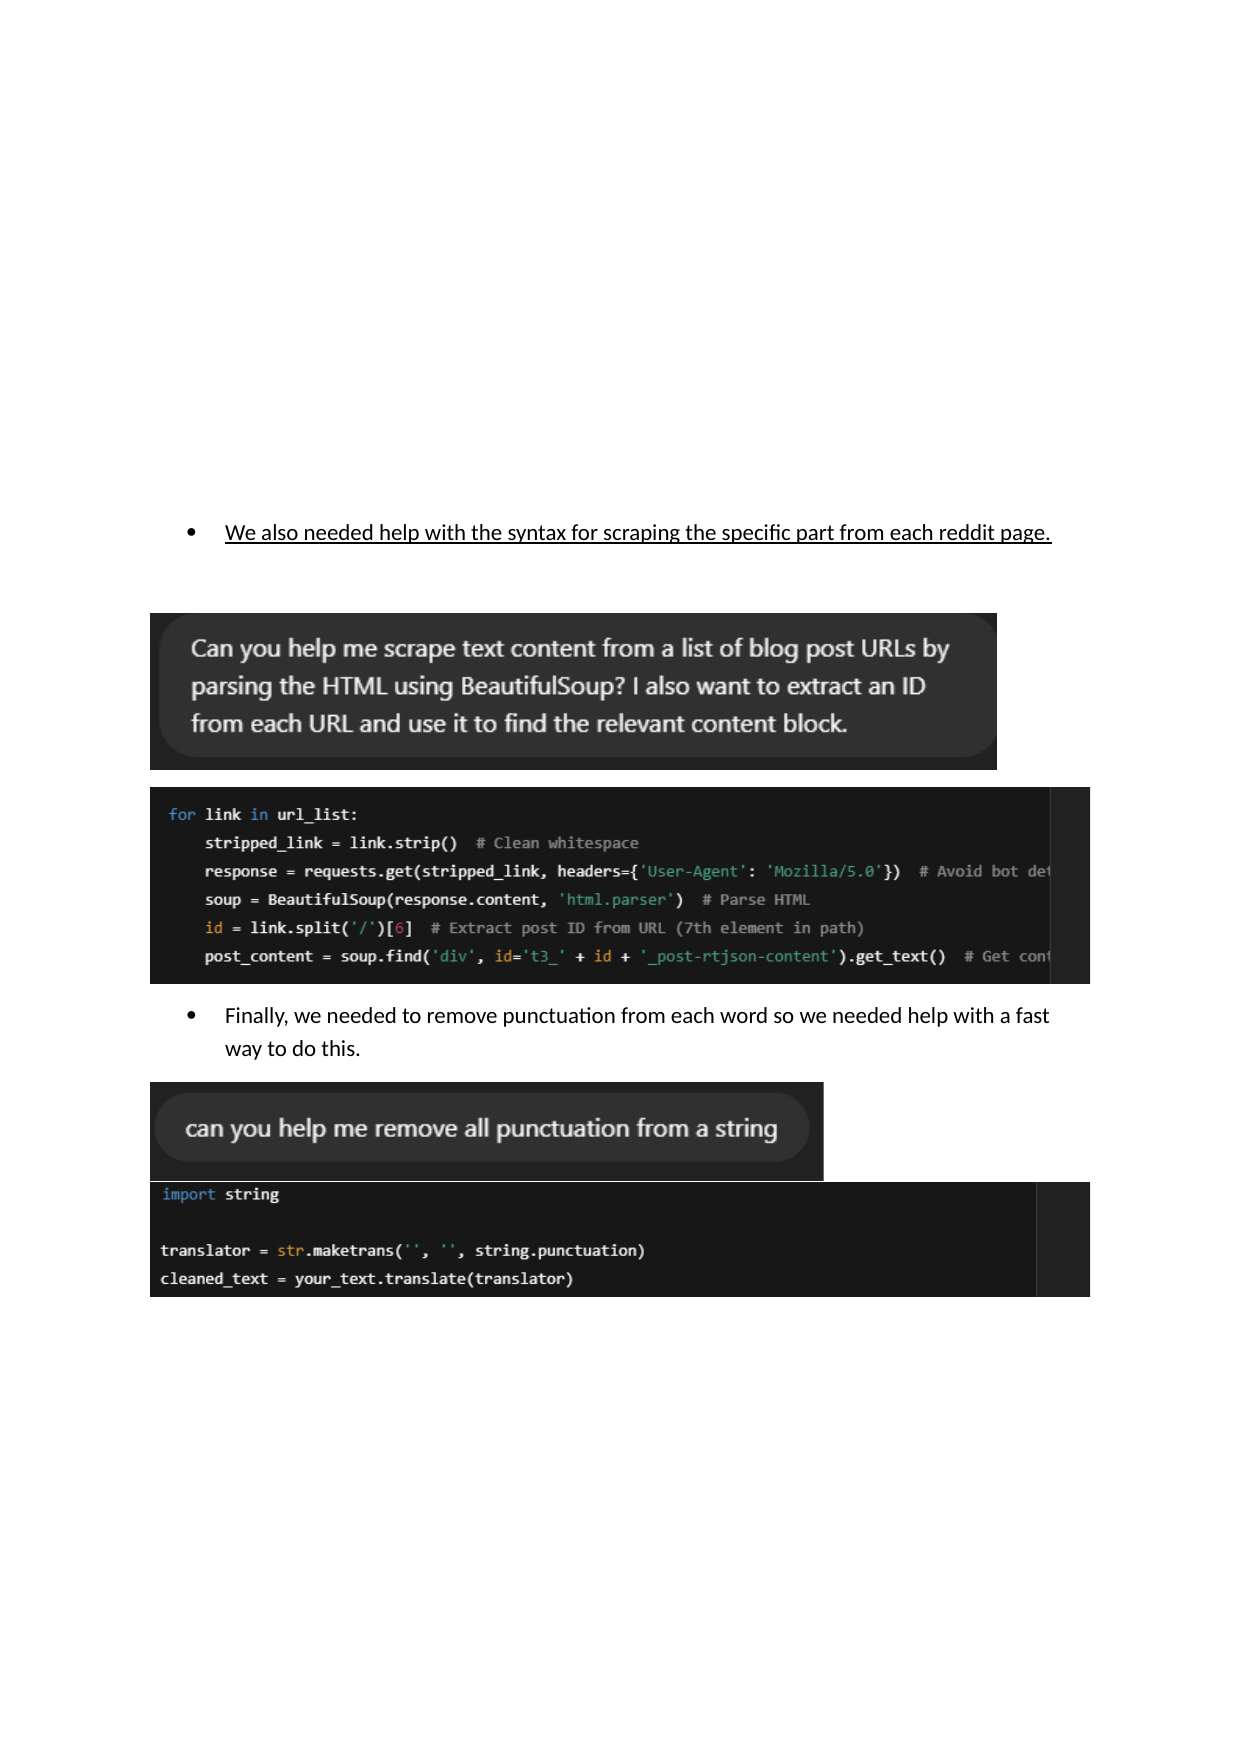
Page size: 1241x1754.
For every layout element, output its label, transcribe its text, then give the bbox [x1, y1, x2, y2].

list We also needed help with the syntax for scraping the specific part from each reddit page. [187, 518, 1090, 546]
list Finally, we needed to remove punctuation from each word so we needed help with a fast way to do this. [187, 1002, 1090, 1062]
